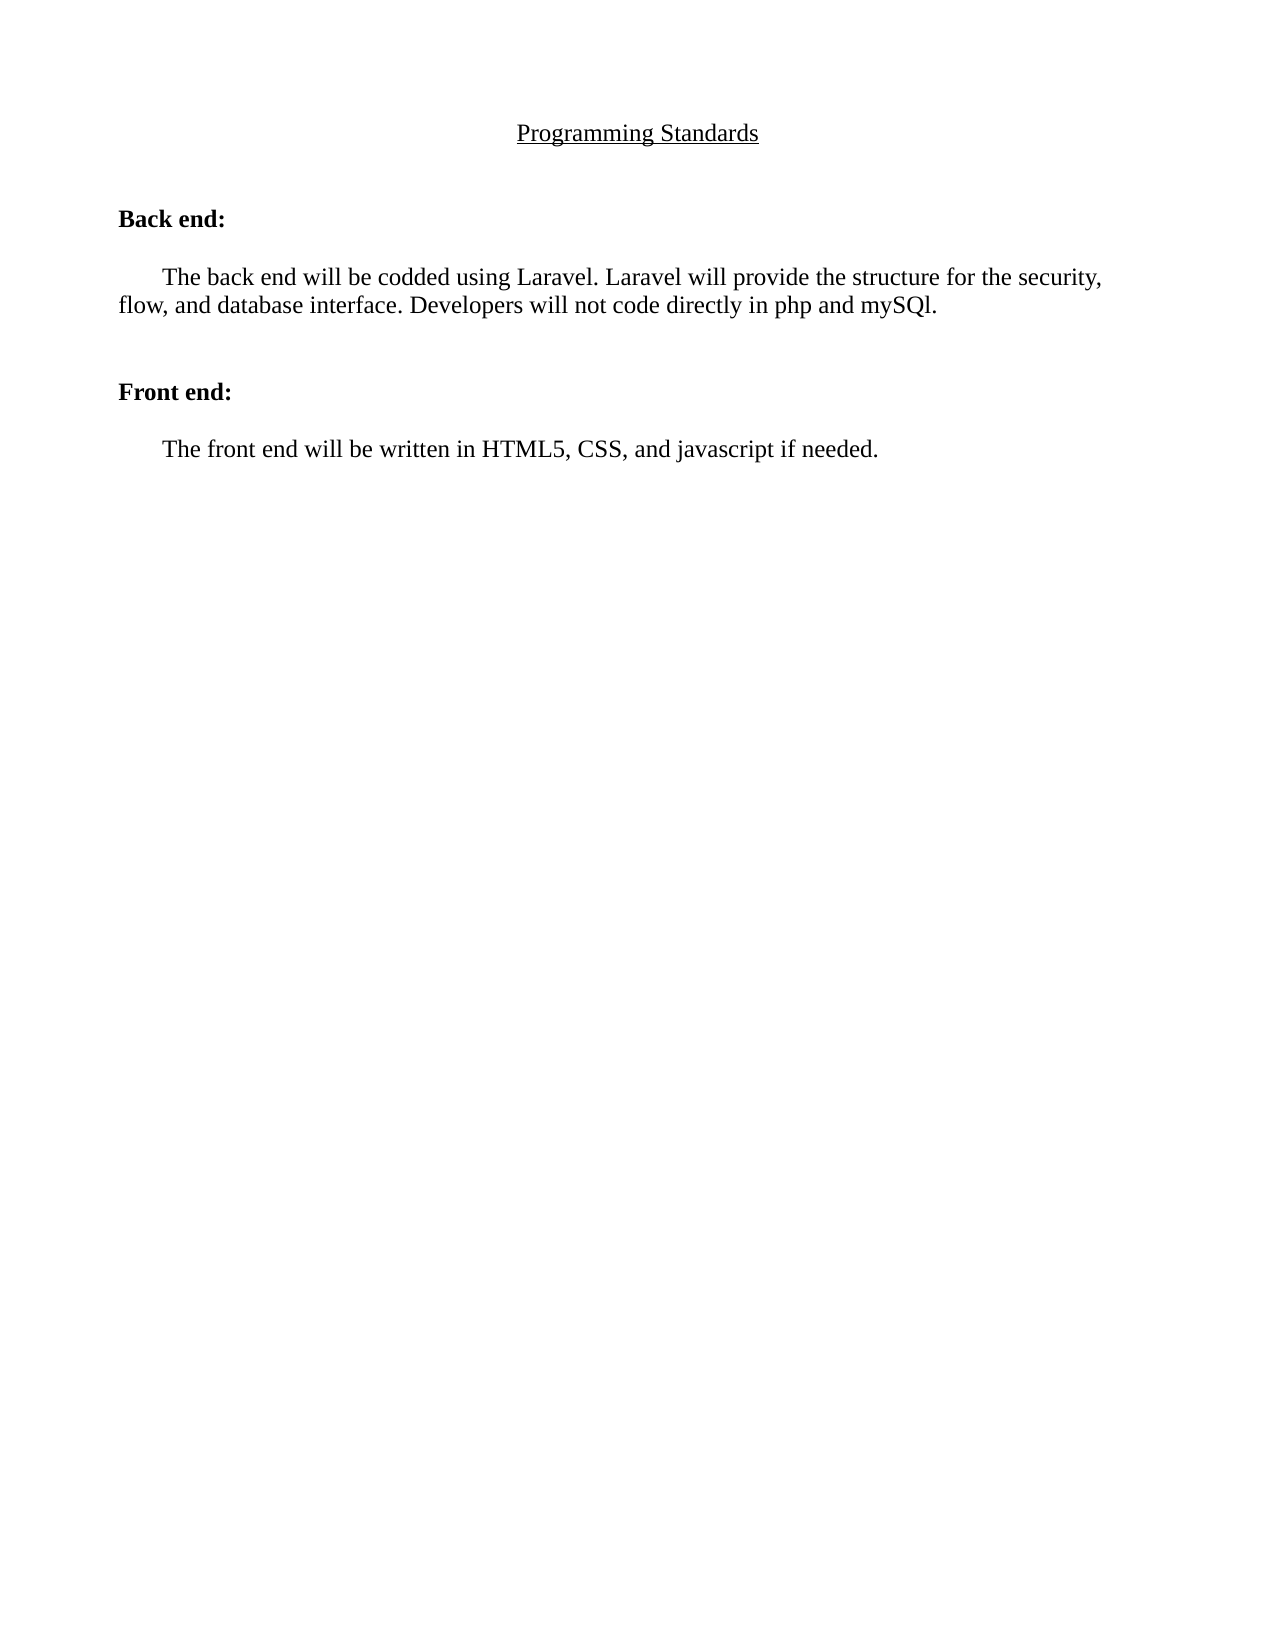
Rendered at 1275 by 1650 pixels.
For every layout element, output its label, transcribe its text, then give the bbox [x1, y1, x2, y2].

text The back end will be codded using Laravel. Laravel will provide the structure for the security, flow, and database interface. Developers will not code directly in php and mySQl. [118, 262, 1157, 319]
text Back end: [118, 204, 1157, 233]
text Front end: [118, 377, 1157, 406]
text Programming Standards [118, 118, 1157, 147]
text The front end will be written in HTML5, CSS, and javascript if needed. [118, 434, 1157, 463]
